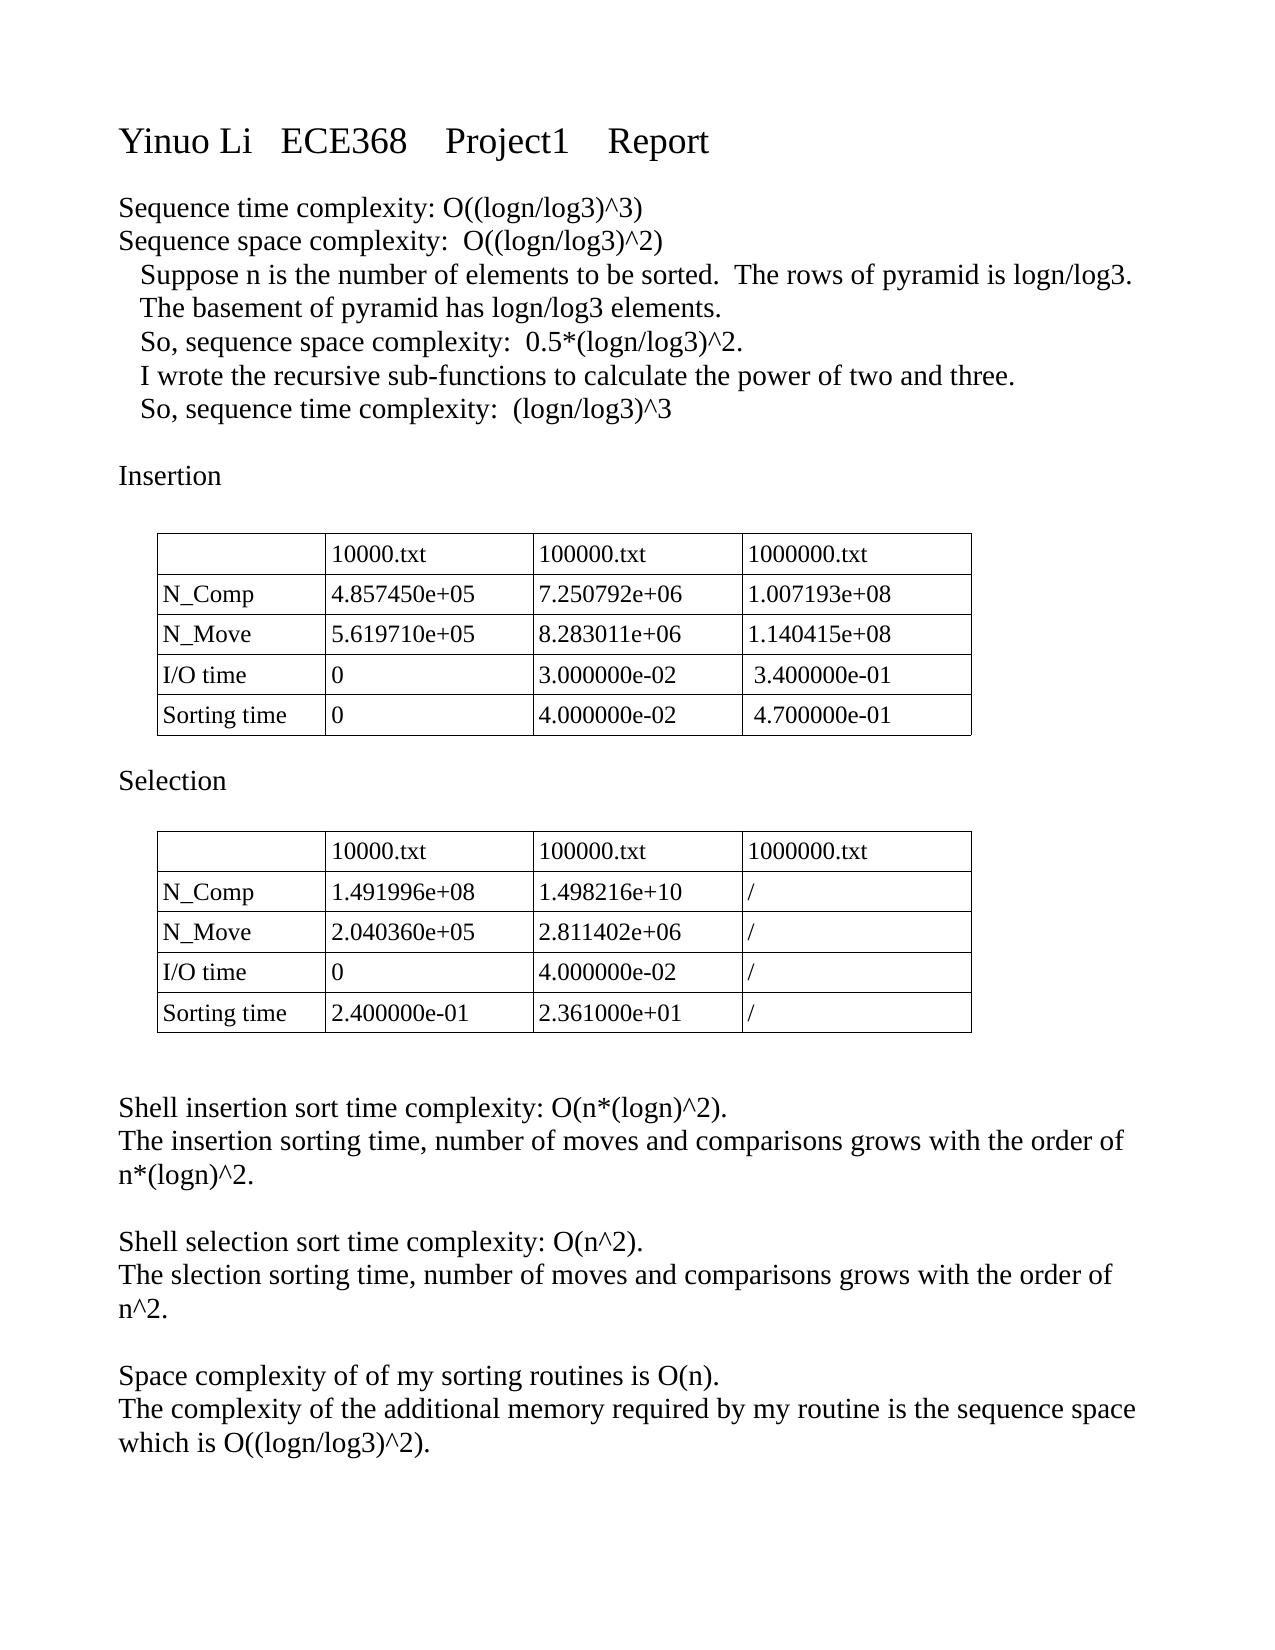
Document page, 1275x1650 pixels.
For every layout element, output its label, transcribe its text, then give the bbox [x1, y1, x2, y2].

table_cell 0 [326, 655, 533, 694]
text Shell selection sort time complexity: O(n^2). [118, 1224, 1157, 1257]
table_cell 1.140415e+08 [743, 615, 971, 654]
text The complexity of the additional memory required by my routine is the sequence space which is O((logn/log3)^2). [118, 1392, 1157, 1459]
table_cell 0 [326, 695, 533, 735]
text So, sequence time complexity: (logn/log3)^3 [118, 391, 1157, 425]
table_header 10000.txt [326, 534, 533, 573]
table_cell 1.498216e+10 [534, 872, 742, 911]
table_cell / [743, 993, 971, 1032]
text So, sequence space complexity: 0.5*(logn/log3)^2. [118, 324, 1157, 358]
table_header 1000000.txt [743, 534, 971, 573]
table_cell 4.700000e-01 [743, 695, 971, 735]
table_cell Sorting time [158, 695, 325, 735]
table_cell 2.361000e+01 [534, 993, 742, 1032]
text Space complexity of of my sorting routines is O(n). [118, 1358, 1157, 1392]
text Shell insertion sort time complexity: O(n*(logn)^2). [118, 1090, 1157, 1123]
table_cell 4.857450e+05 [326, 575, 533, 614]
text Sequence space complexity: O((logn/log3)^2) [118, 223, 1157, 257]
table_cell 0 [326, 953, 533, 992]
table_header [158, 832, 325, 871]
table_cell 1.007193e+08 [743, 575, 971, 614]
table_cell 2.400000e-01 [326, 993, 533, 1032]
table_cell I/O time [158, 655, 325, 694]
table_cell 4.000000e-02 [534, 953, 742, 992]
table_cell N_Move [158, 912, 325, 952]
text The basement of pyramid has logn/log3 elements. [118, 291, 1157, 324]
table_cell I/O time [158, 953, 325, 992]
table_cell 8.283011e+06 [534, 615, 742, 654]
table_cell 1.491996e+08 [326, 872, 533, 911]
table_cell / [743, 872, 971, 911]
table_cell 4.000000e-02 [534, 695, 742, 735]
text Selection [118, 763, 1157, 797]
text Yinuo Li ECE368 Project1 Report [118, 118, 1157, 161]
table_cell 3.400000e-01 [743, 655, 971, 694]
text The slection sorting time, number of moves and comparisons grows with the order of n^2. [118, 1257, 1157, 1324]
table_cell N_Comp [158, 575, 325, 614]
table_cell 7.250792e+06 [534, 575, 742, 614]
table_cell 2.040360e+05 [326, 912, 533, 952]
text Insertion [118, 458, 1157, 492]
table_cell Sorting time [158, 993, 325, 1032]
text Suppose n is the number of elements to be sorted. The rows of pyramid is logn/log3. [118, 257, 1157, 291]
table_cell 3.000000e-02 [534, 655, 742, 694]
table_cell N_Move [158, 615, 325, 654]
table_header 100000.txt [534, 534, 742, 573]
text The insertion sorting time, number of moves and comparisons grows with the order of n*(logn)^2. [118, 1123, 1157, 1190]
table_header [158, 534, 325, 573]
table_cell N_Comp [158, 872, 325, 911]
table_header 1000000.txt [743, 832, 971, 871]
table_header 10000.txt [326, 832, 533, 871]
table_header 100000.txt [534, 832, 742, 871]
table_cell 2.811402e+06 [534, 912, 742, 952]
table_cell 5.619710e+05 [326, 615, 533, 654]
text I wrote the recursive sub-functions to calculate the power of two and three. [118, 358, 1157, 391]
table_cell / [743, 953, 971, 992]
text Sequence time complexity: O((logn/log3)^3) [118, 190, 1157, 223]
table_cell / [743, 912, 971, 952]
